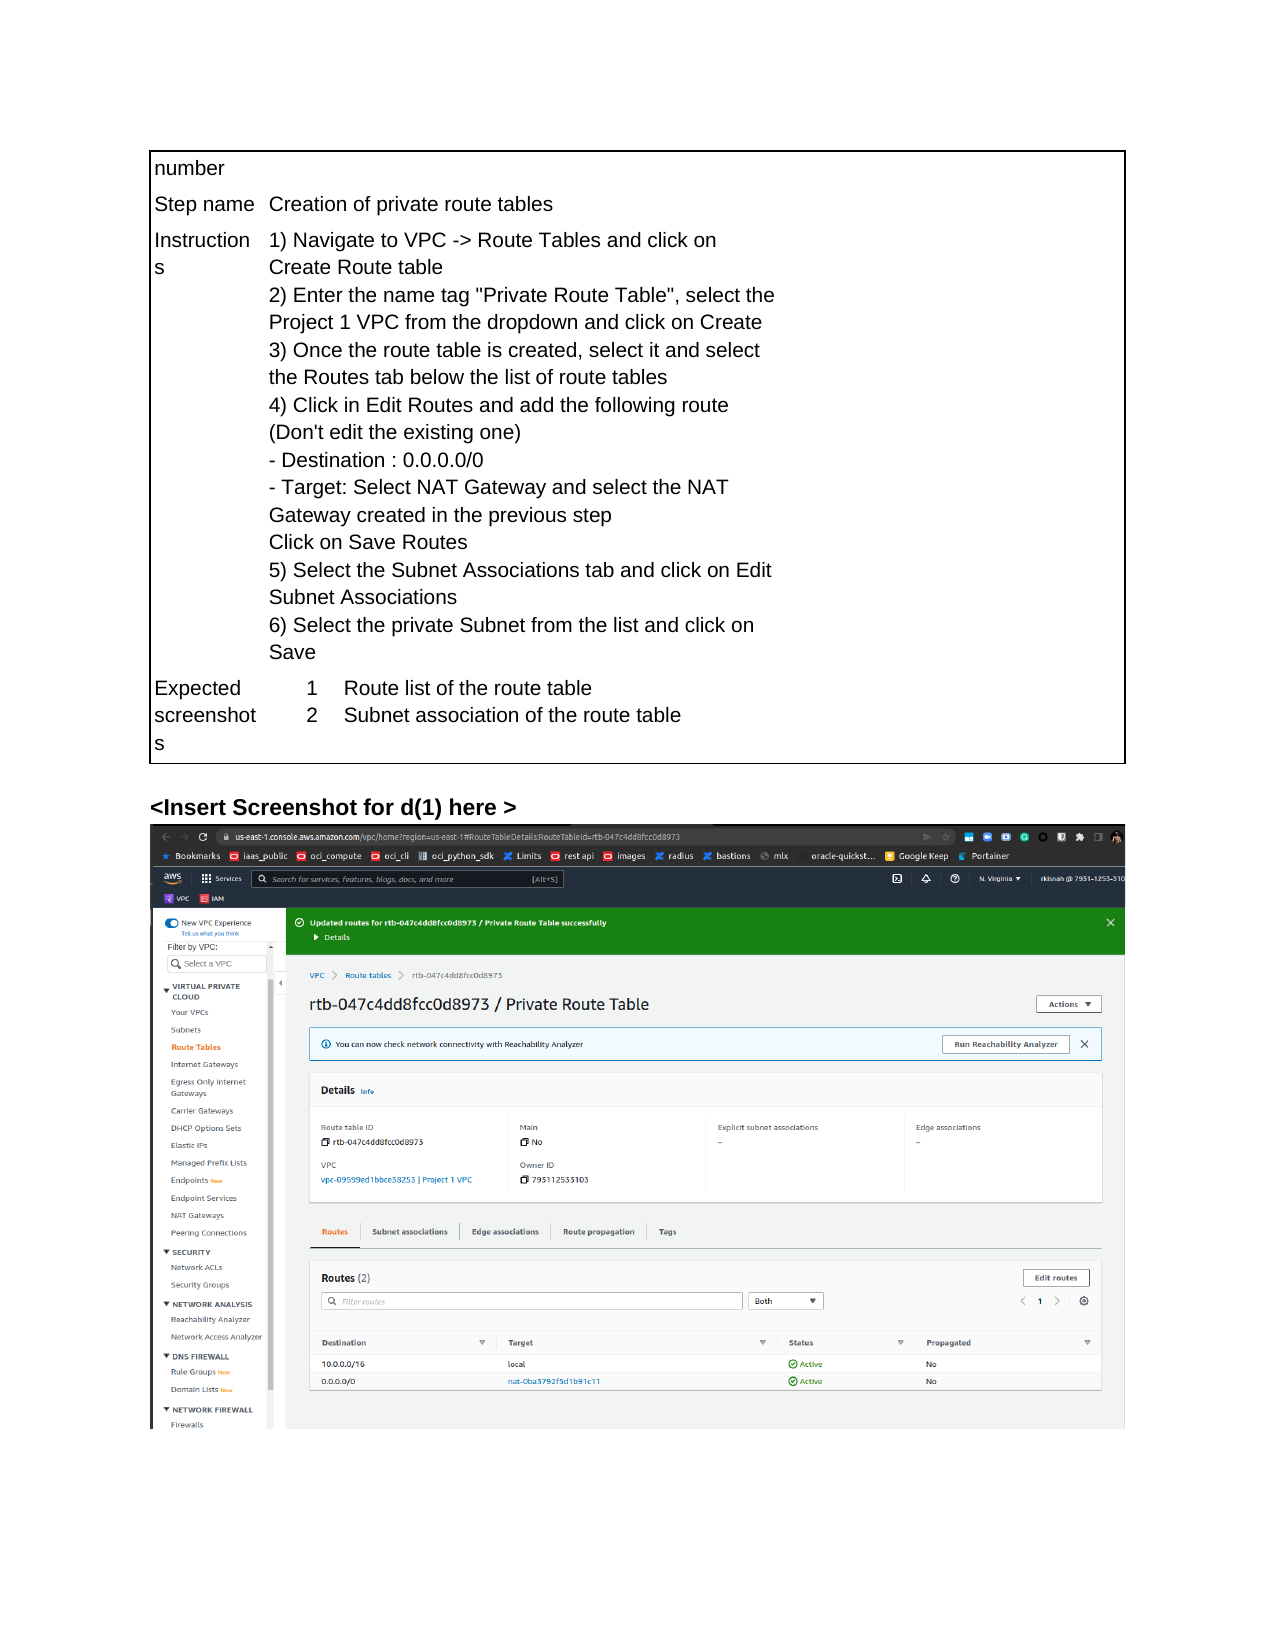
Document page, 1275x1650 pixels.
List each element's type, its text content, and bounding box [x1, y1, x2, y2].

table_header [1011, 152, 1124, 187]
table_cell [896, 223, 1011, 672]
table_cell 1) Navigate to VPC -> Route Tables and click on Create Route table 2) Enter the name tag "Private Route Table", select the Project 1 VPC from the dropdown and click on Create 3) Once the route table is created, select it and select the Routes tab below the list of route tables 4) Click in Edit Routes and add the following route (Don't edit the existing one) - Destination : 0.0.0.0/0 - Target: Select NAT Gateway and select the NAT Gateway created in the previous step Click on Save Routes 5) Select the Subnet Associations tab and click on Edit Subnet Associations 6) Select the private Subnet from the list and click on Save [264, 223, 782, 672]
table_header [782, 152, 896, 187]
table_cell [896, 672, 1011, 762]
table_cell Creation of private route tables [264, 188, 782, 223]
table_cell [1011, 672, 1124, 762]
table_cell [782, 672, 896, 762]
table_cell Expected screenshots [151, 672, 264, 762]
picture [150, 824, 1125, 1429]
table_cell [782, 188, 896, 223]
table_header number [151, 152, 264, 187]
table_cell Instructions [151, 223, 264, 672]
table_header [264, 152, 782, 187]
table_cell [896, 188, 1011, 223]
text <Insert Screenshot for d(1) here > [150, 794, 1125, 821]
table_cell [782, 223, 896, 672]
table_cell [1011, 188, 1124, 223]
table_cell [1011, 223, 1124, 672]
table_header [896, 152, 1011, 187]
table_cell Step name [151, 188, 264, 223]
table_cell Route list of the route table Subnet association of the route table [264, 672, 782, 762]
